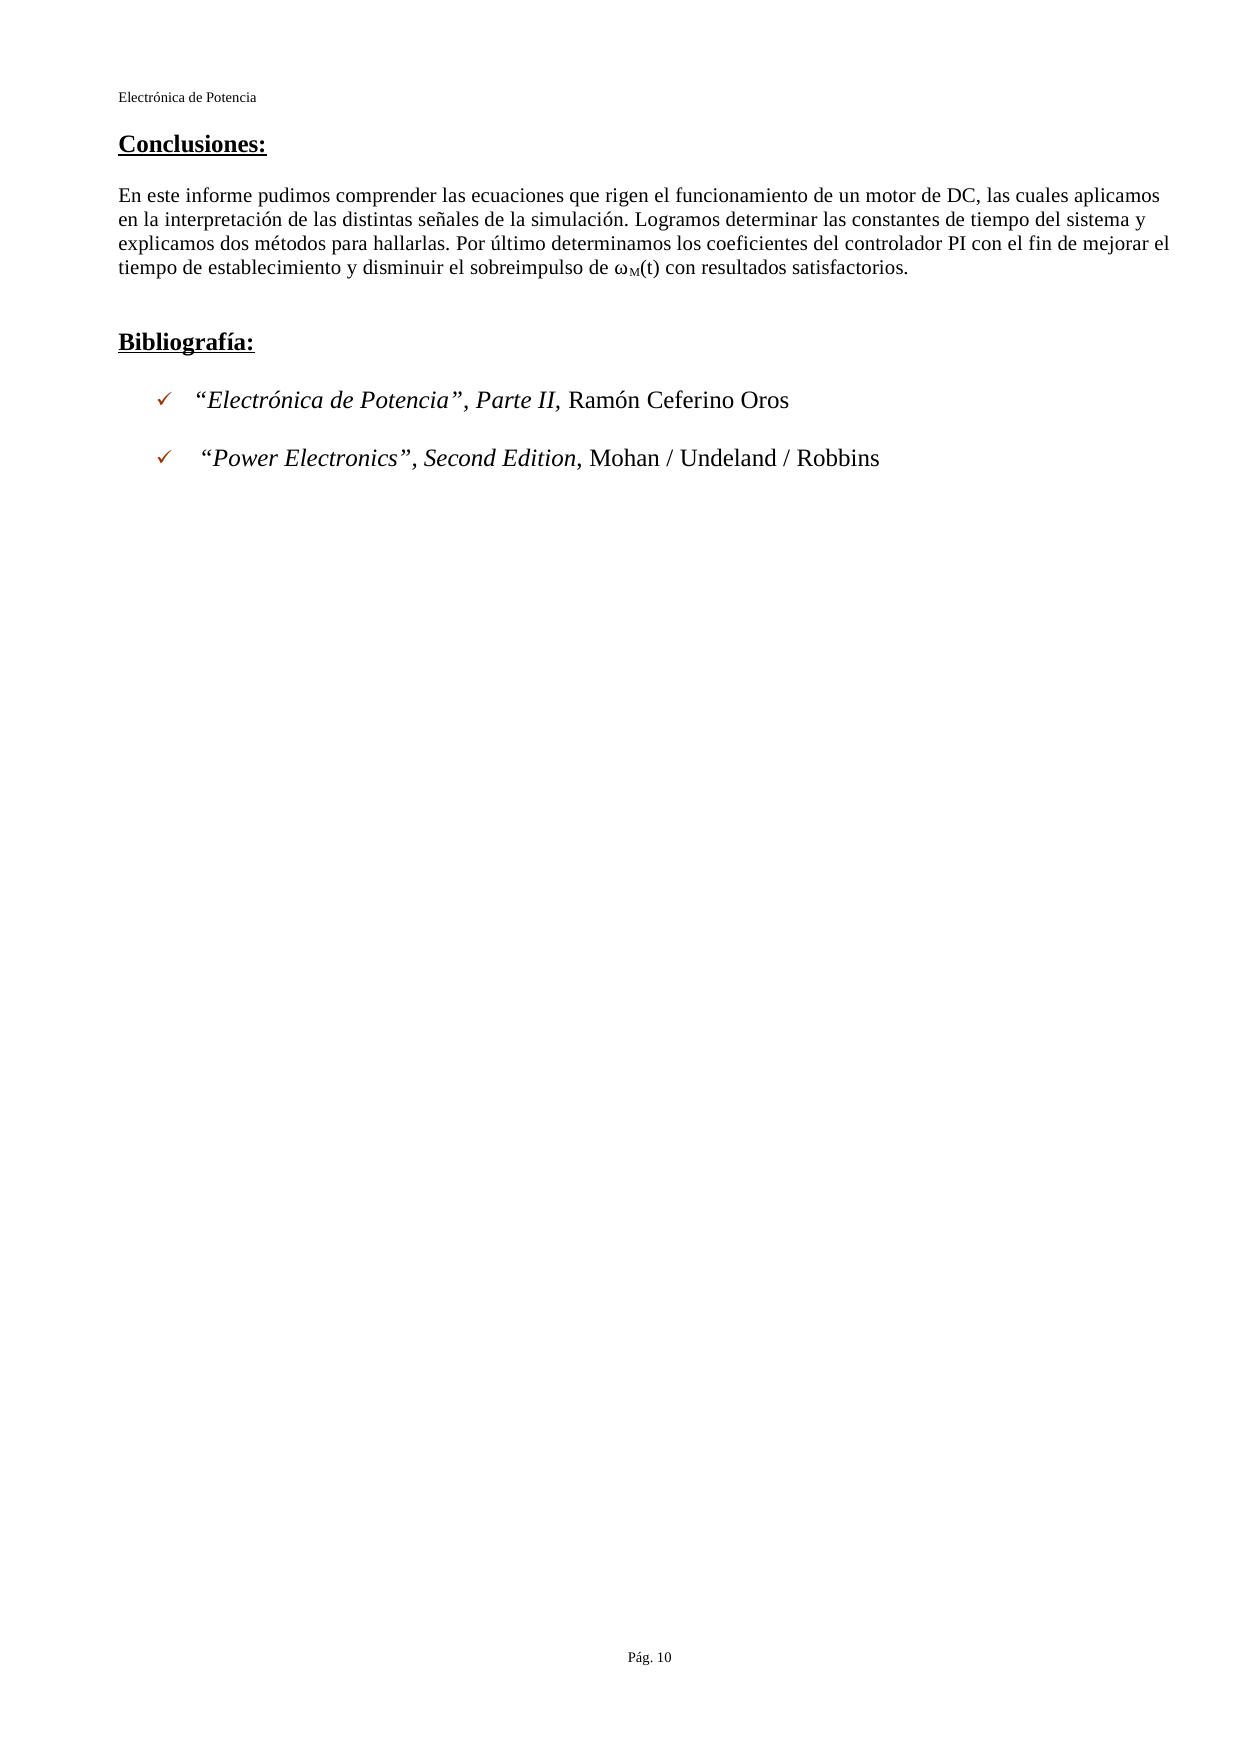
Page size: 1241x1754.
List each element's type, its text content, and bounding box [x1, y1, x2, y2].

text En este informe pudimos comprender las ecuaciones que rigen el funcionamiento de un motor de DC, las cuales aplicamos en la interpretación de las distintas señales de la simulación. Logramos determinar las constantes de tiempo del sistema y explicamos dos métodos para hallarlas. Por último determinamos los coeficientes del controlador PI con el fin de mejorar el tiempo de establecimiento y disminuir el sobreimpulso de ωM(t) con resultados satisfactorios. [118, 182, 1181, 279]
text Bibliografía: [118, 327, 1181, 356]
text Conclusiones: [118, 129, 1181, 158]
list “Electrónica de Potencia”, Parte II, Ramón Ceferino Oros [156, 385, 1181, 414]
list “Power Electronics”, Second Edition, Mohan / Undeland / Robbins [156, 443, 1181, 472]
